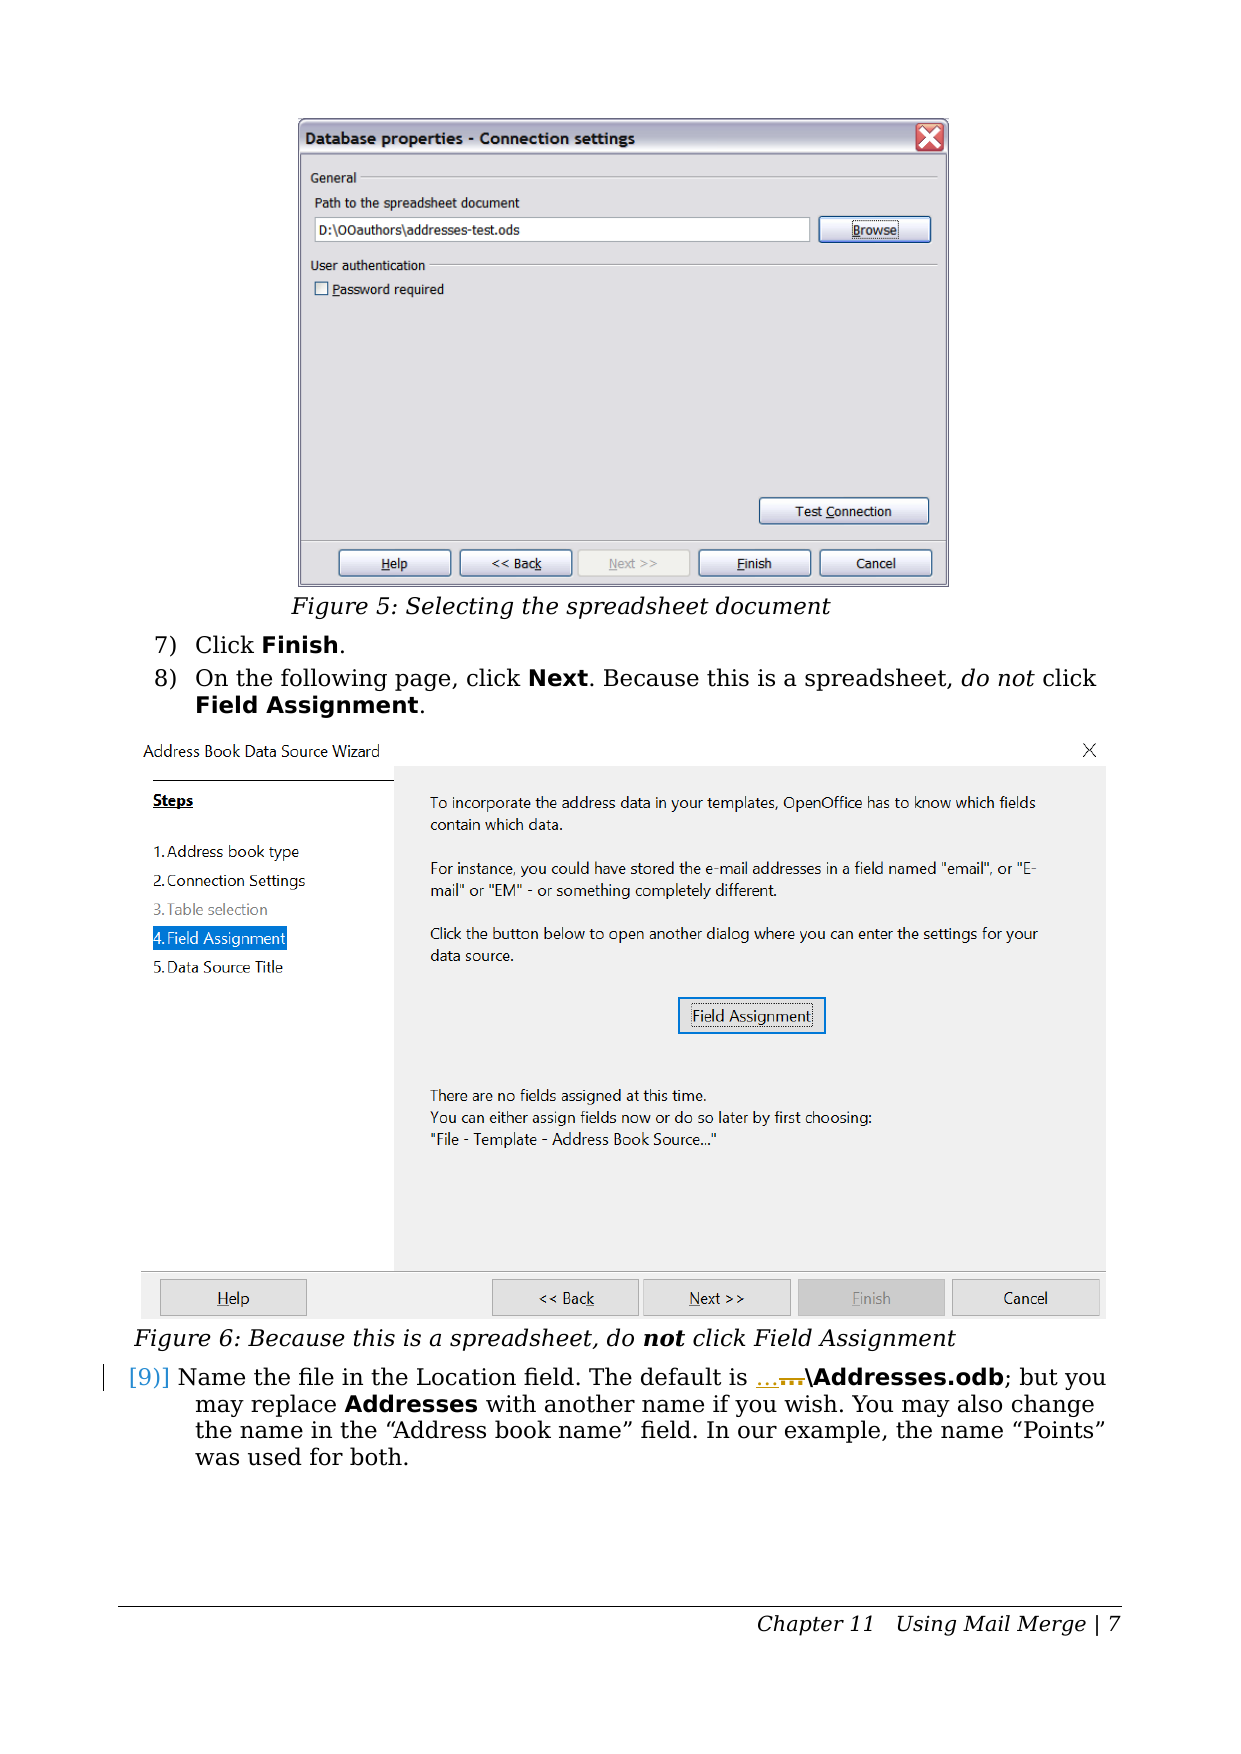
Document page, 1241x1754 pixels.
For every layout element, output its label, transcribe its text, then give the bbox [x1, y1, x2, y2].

list Click Finish. [177, 633, 1122, 659]
text Figure 5: Selecting the spreadsheet document [291, 593, 949, 620]
picture [298, 118, 949, 587]
list Name the file in the Location field. The default is …\Addresses.odb; but you may replace Addresses with another name if you wish. You may also change the name in the “Address book name” field. In our example, the name “Points” was used for both. [177, 1364, 1122, 1471]
list On the following page, click Next. Because this is a spreadsheet, do not click Field Assignment. [177, 666, 1122, 719]
text Figure 6: Because this is a spreadsheet, do not click Field Assignment [134, 1325, 1106, 1352]
picture [141, 737, 1106, 1319]
